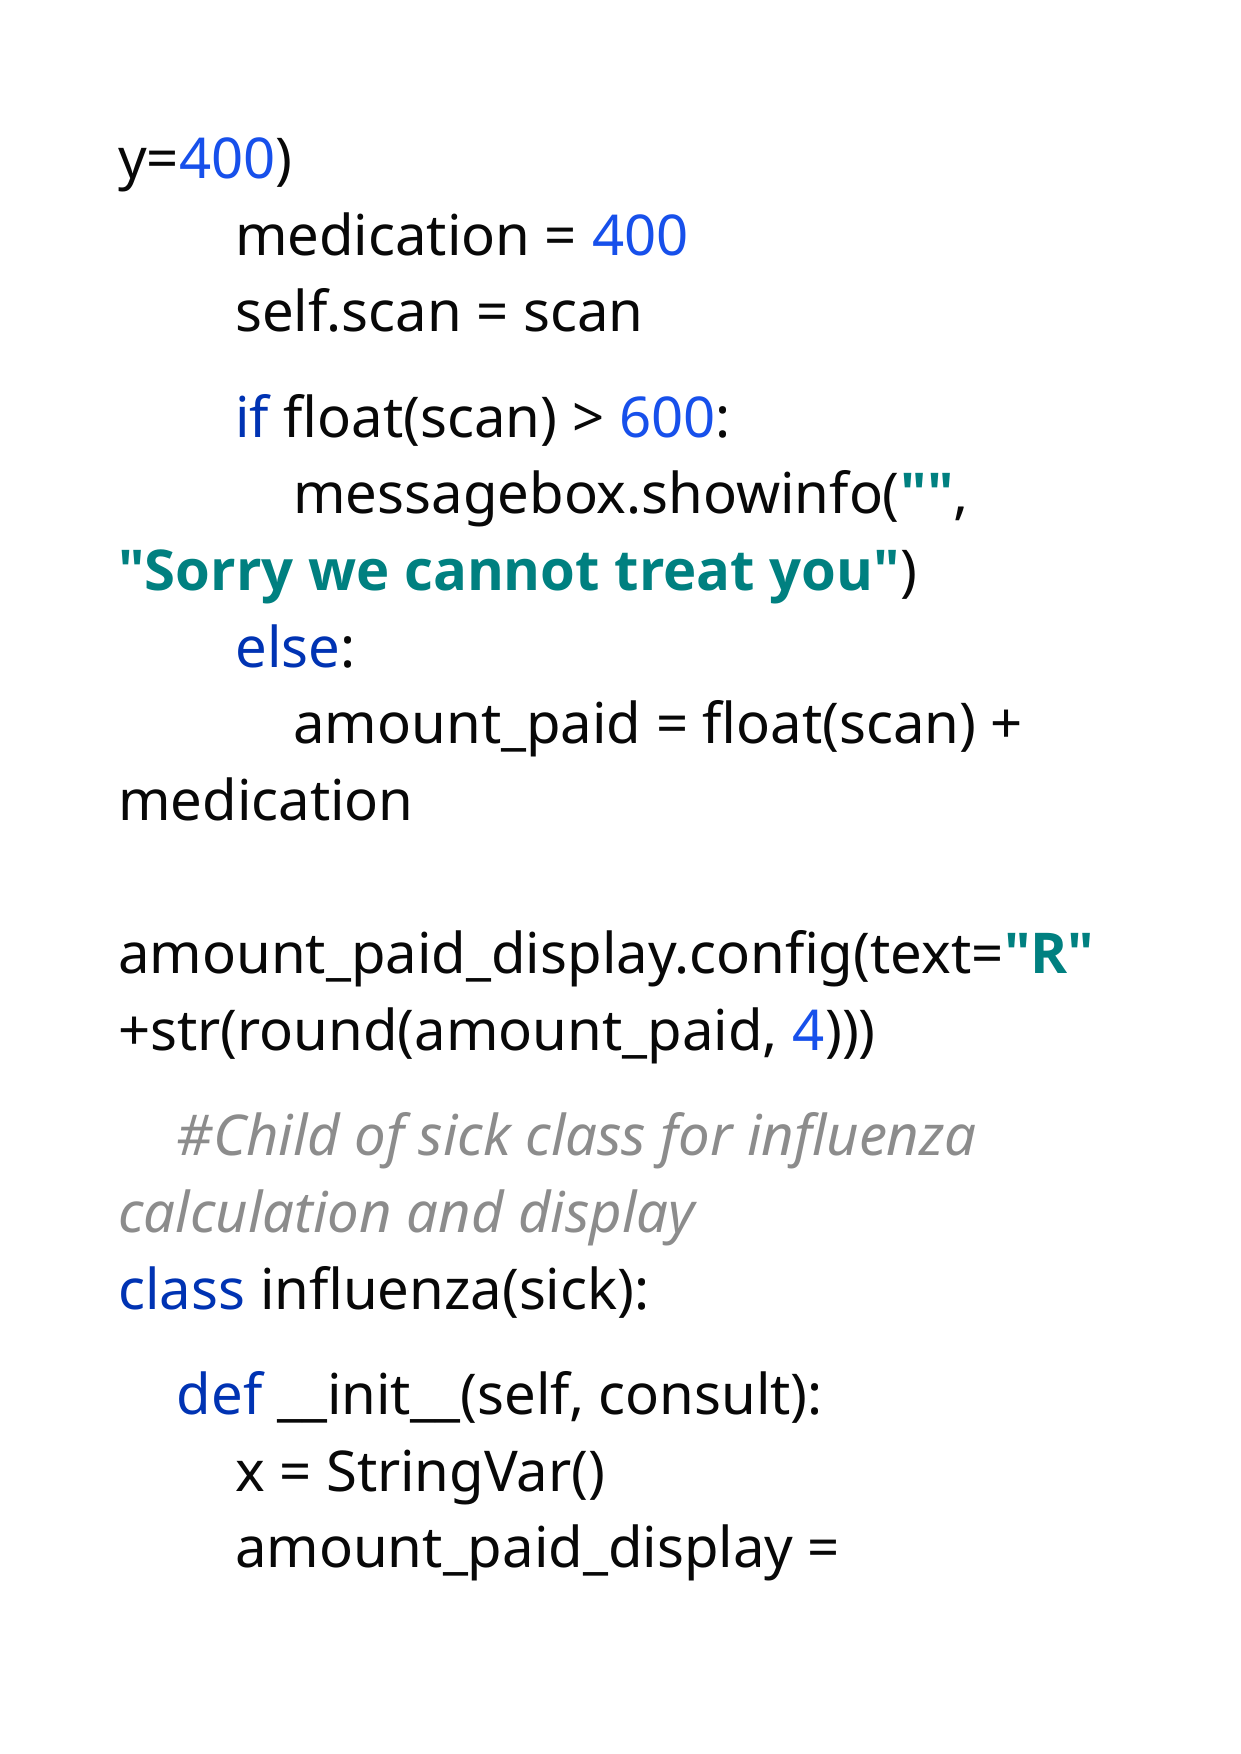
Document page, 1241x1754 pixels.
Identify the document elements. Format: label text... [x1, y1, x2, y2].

text y=400) medication = 400 self.scan = scan if float(scan) > 600: messagebox.showinfo("", "Sorry we cannot treat you") else: amount_paid = float(scan) + medication amount_paid_display.config(text="R"+str(round(amount_paid, 4))) #Child of sick class for influenza calculation and display class influenza(sick): def __init__(self, consult): x = StringVar() amount_paid_display = [118, 118, 1122, 1584]
